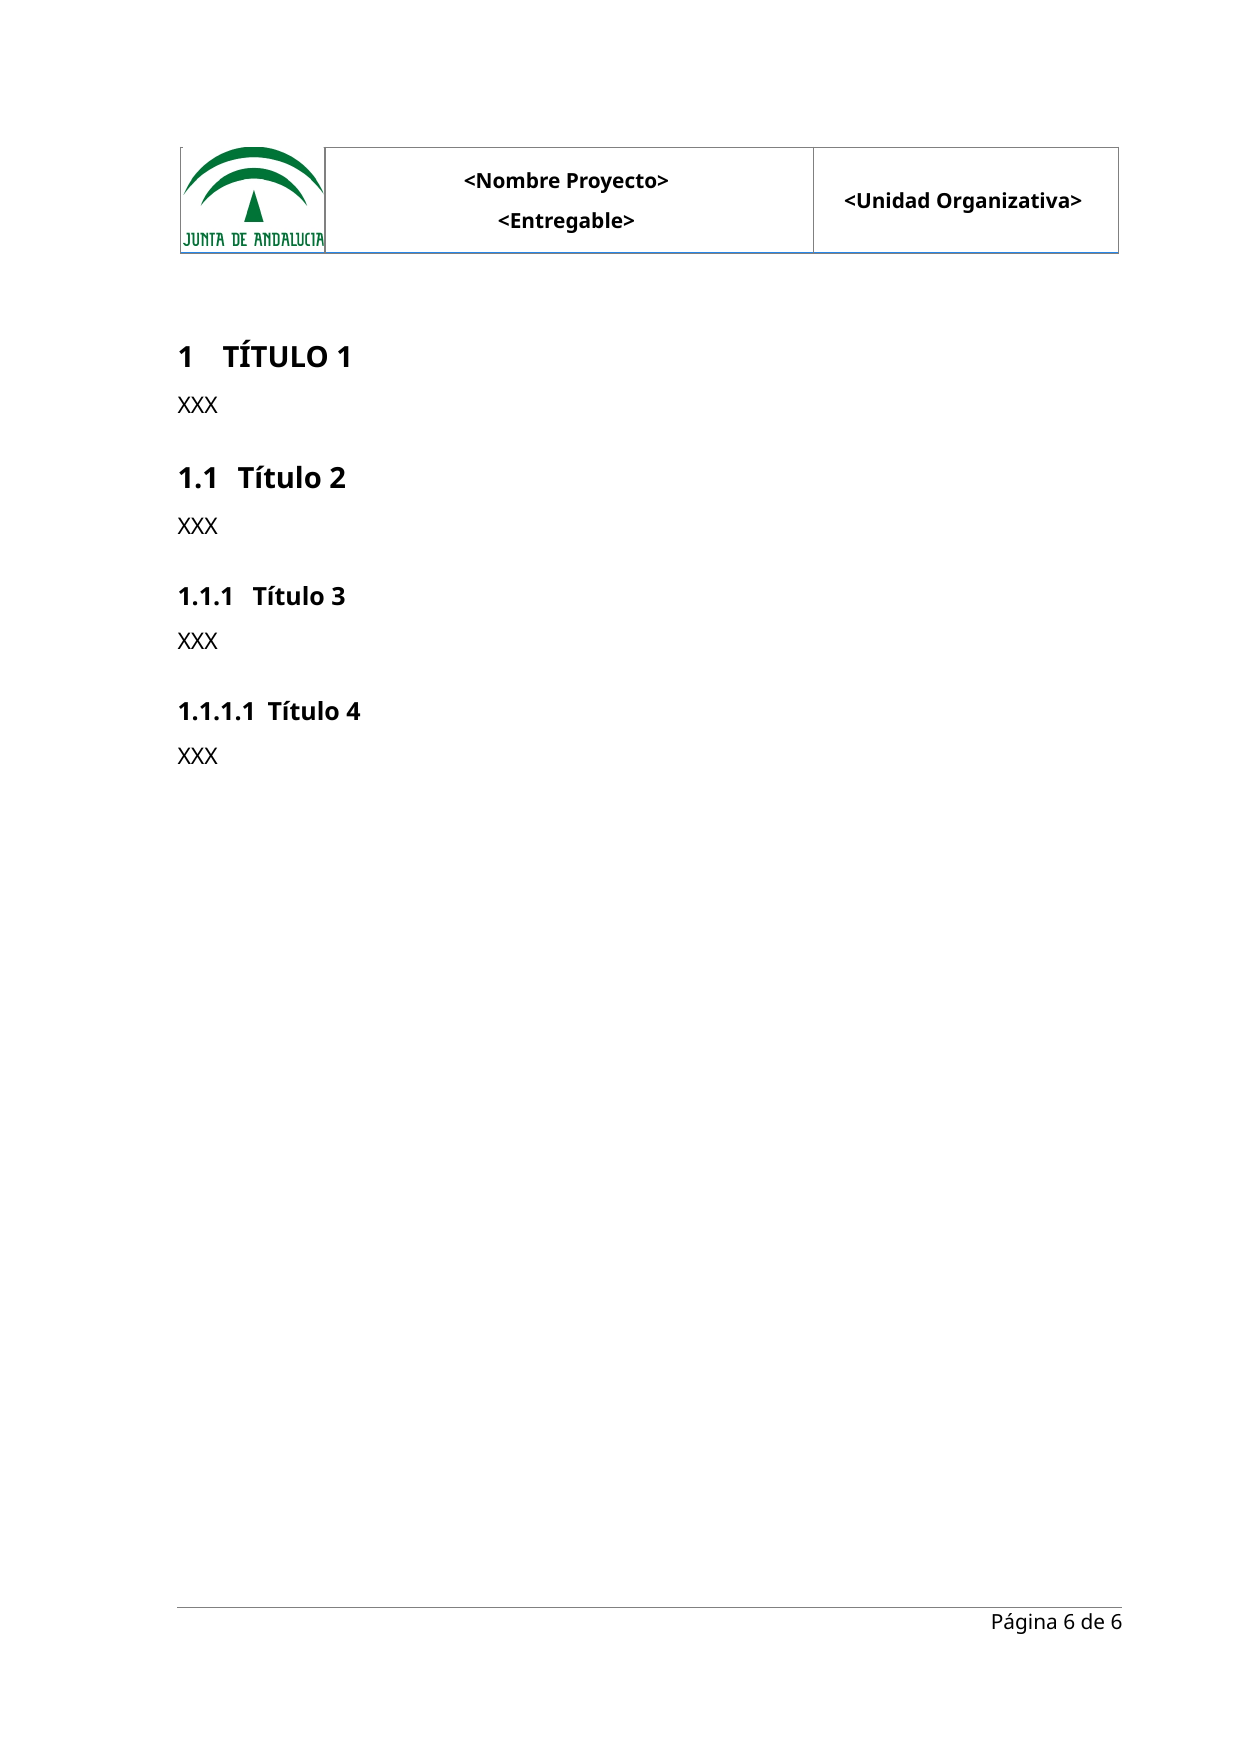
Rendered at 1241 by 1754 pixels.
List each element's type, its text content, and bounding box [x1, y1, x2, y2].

subtitle Título 2 [177, 457, 1122, 497]
text XXX [177, 740, 1122, 771]
picture [183, 147, 324, 246]
text XXX [177, 509, 1122, 541]
subtitle Título 3 [177, 578, 1122, 612]
text XXX [177, 625, 1122, 656]
text XXX [177, 389, 1122, 420]
subtitle TÍTULO 1 [177, 336, 1122, 376]
subtitle Título 4 [177, 694, 1122, 728]
